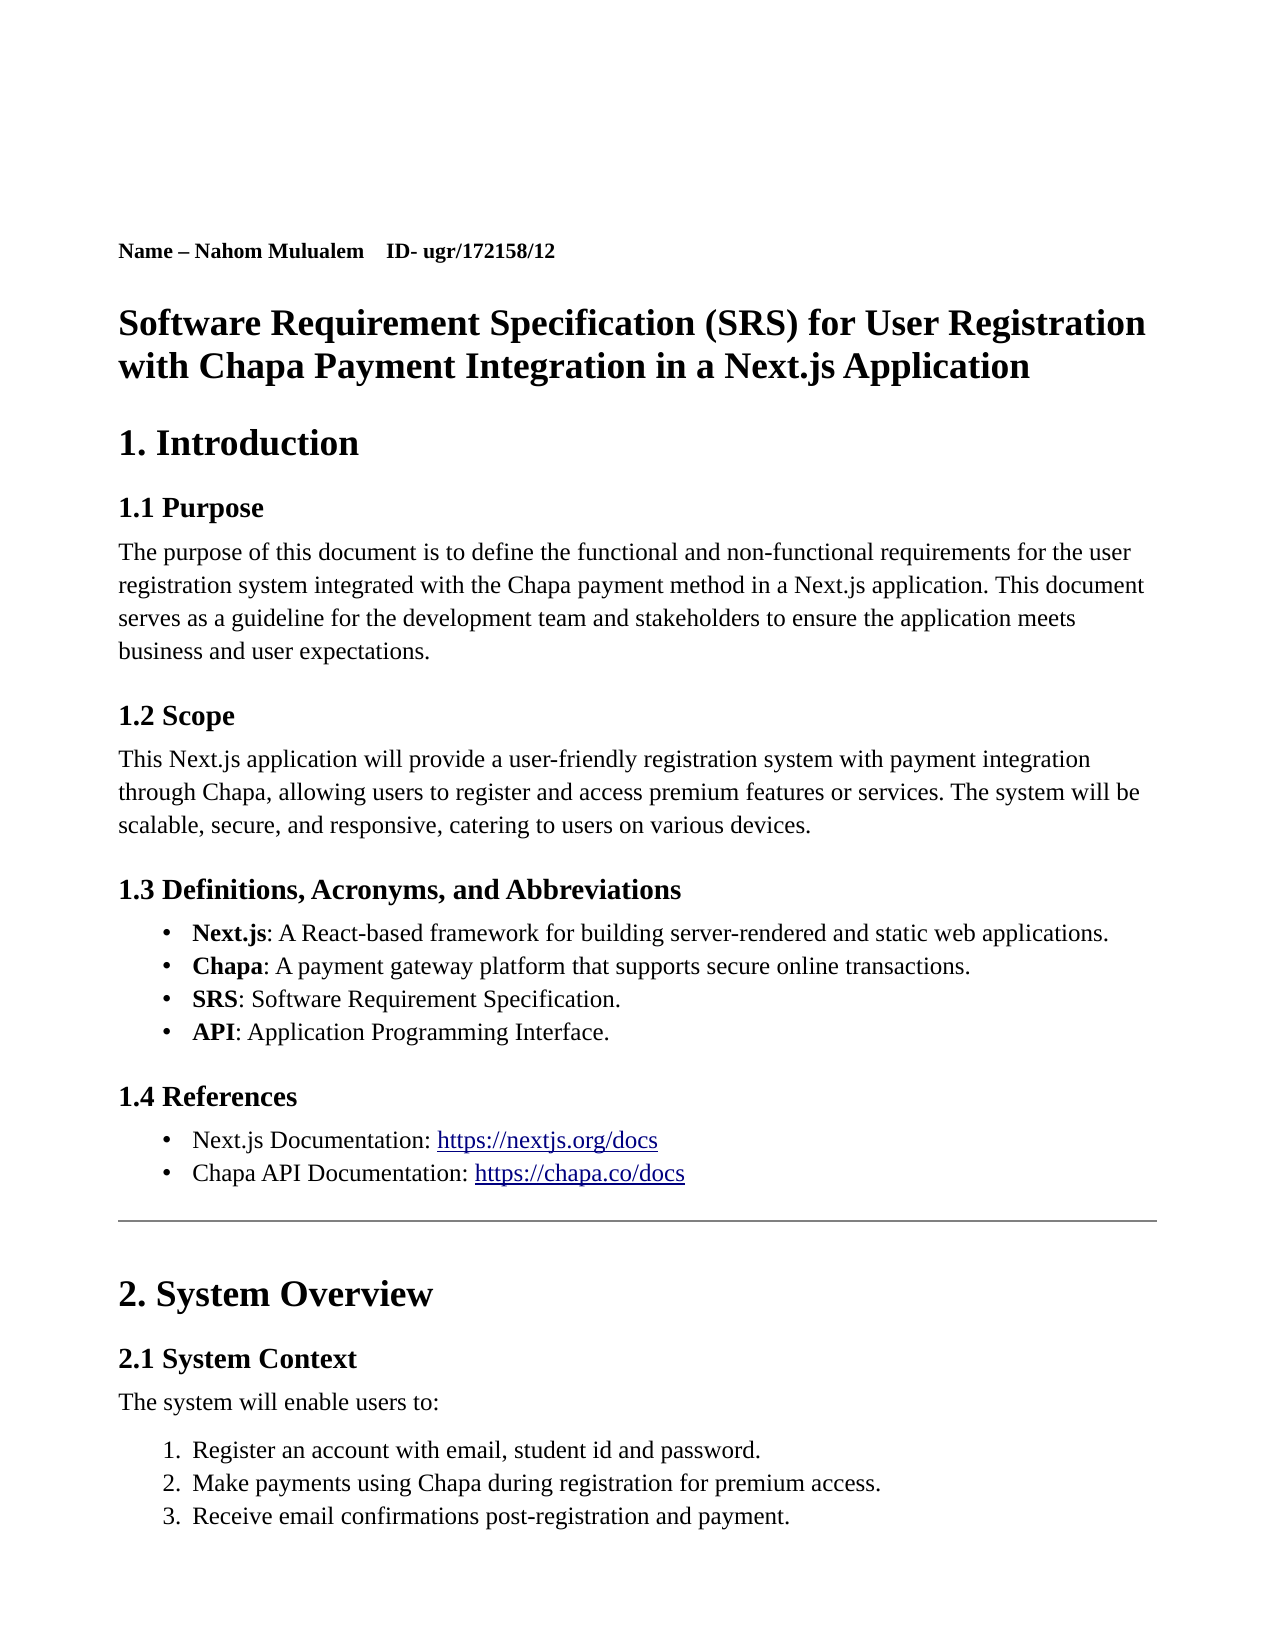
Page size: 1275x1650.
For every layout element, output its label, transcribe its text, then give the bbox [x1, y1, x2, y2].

subtitle 1.2 Scope [118, 698, 1157, 731]
list Chapa API Documentation: https://chapa.co/docs [162, 1158, 1157, 1187]
subtitle 1.4 References [118, 1079, 1157, 1113]
list Chapa: A payment gateway platform that supports secure online transactions. [162, 951, 1157, 980]
subtitle 1.3 Definitions, Acronyms, and Abbreviations [118, 872, 1157, 906]
subtitle Software Requirement Specification (SRS) for User Registration with Chapa Payment Integration in a Next.js Application [118, 301, 1157, 387]
subtitle 2. System Overview [118, 1271, 1157, 1314]
text This Next.js application will provide a user-friendly registration system with payment integration through Chapa, allowing users to register and access premium features or services. The system will be scalable, secure, and responsive, catering to users on various devices. [118, 744, 1157, 839]
list Make payments using Chapa during registration for premium access. [162, 1468, 1157, 1497]
text The system will enable users to: [118, 1387, 1157, 1416]
subtitle 1. Introduction [118, 420, 1157, 463]
list API: Application Programming Interface. [162, 1017, 1157, 1046]
list Receive email confirmations post-registration and payment. [162, 1501, 1157, 1530]
subtitle 1.1 Purpose [118, 491, 1157, 524]
subtitle Name – Nahom Mulualem ID- ugr/172158/12 [118, 238, 1157, 263]
list SRS: Software Requirement Specification. [162, 984, 1157, 1013]
text The purpose of this document is to define the functional and non-functional requirements for the user registration system integrated with the Chapa payment method in a Next.js application. This document serves as a guideline for the development team and stakeholders to ensure the application meets business and user expectations. [118, 537, 1157, 664]
list Next.js: A React-based framework for building server-rendered and static web applications. [162, 918, 1157, 947]
list Register an account with email, student id and password. [162, 1435, 1157, 1464]
list Next.js Documentation: https://nextjs.org/docs [162, 1126, 1157, 1154]
subtitle 2.1 System Context [118, 1341, 1157, 1375]
